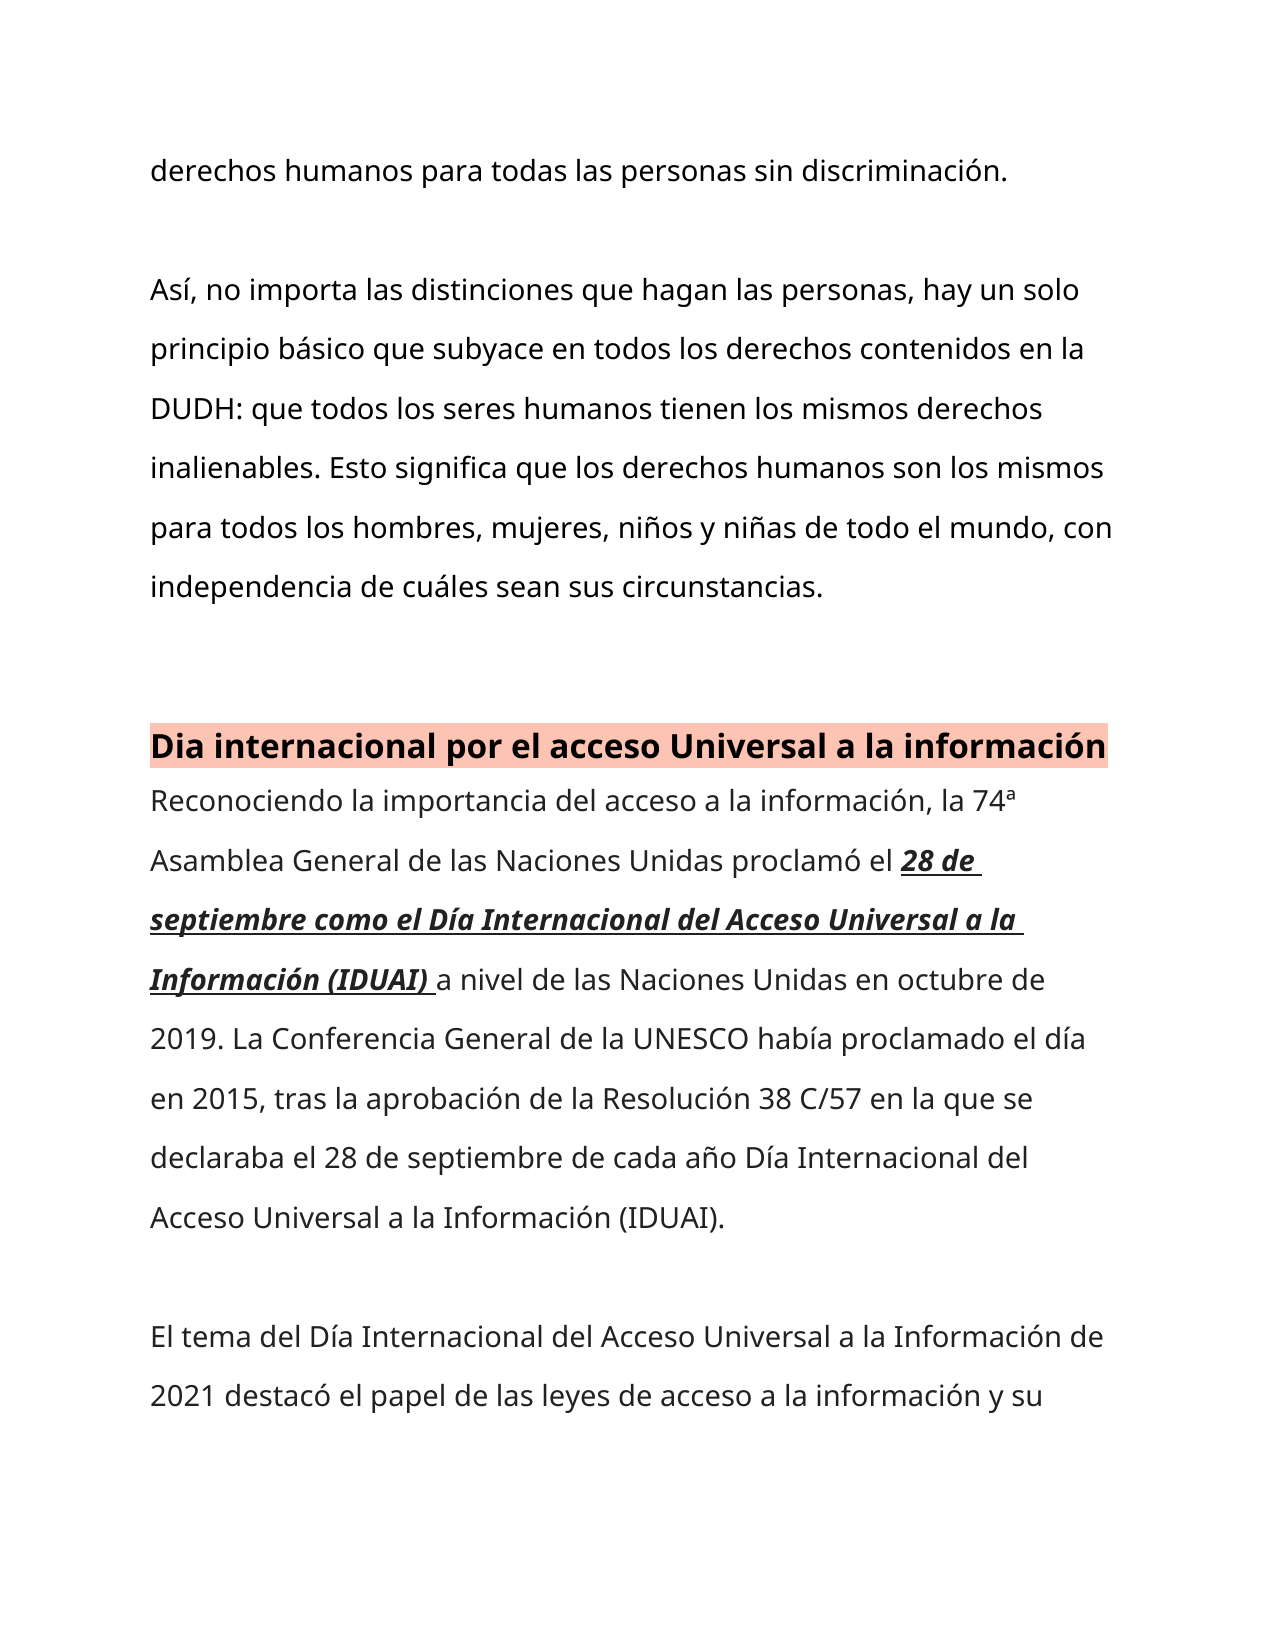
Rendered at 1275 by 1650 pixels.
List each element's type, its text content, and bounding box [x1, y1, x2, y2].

text El tema del Día Internacional del Acceso Universal a la Información de 2021 destacó el papel de las leyes de acceso a la información y su [150, 1316, 1125, 1415]
text derechos humanos para todas las personas sin discriminación. [150, 150, 1125, 190]
text Así, no importa las distinciones que hagan las personas, hay un solo principio básico que subyace en todos los derechos contenidos en la DUDH: que todos los seres humanos tienen los mismos derechos inalienables. Esto significa que los derechos humanos son los mismos para todos los hombres, mujeres, niños y niñas de todo el mundo, con independencia de cuáles sean sus circunstancias. [150, 269, 1125, 606]
text Reconociendo la importancia del acceso a la información, la 74ª Asamblea General de las Naciones Unidas proclamó el 28 de septiembre como el Día Internacional del Acceso Universal a la Información (IDUAI) a nivel de las Naciones Unidas en octubre de 2019. La Conferencia General de la UNESCO había proclamado el día en 2015, tras la aprobación de la Resolución 38 C/57 en la que se declaraba el 28 de septiembre de cada año Día Internacional del Acceso Universal a la Información (IDUAI). [150, 781, 1125, 1237]
